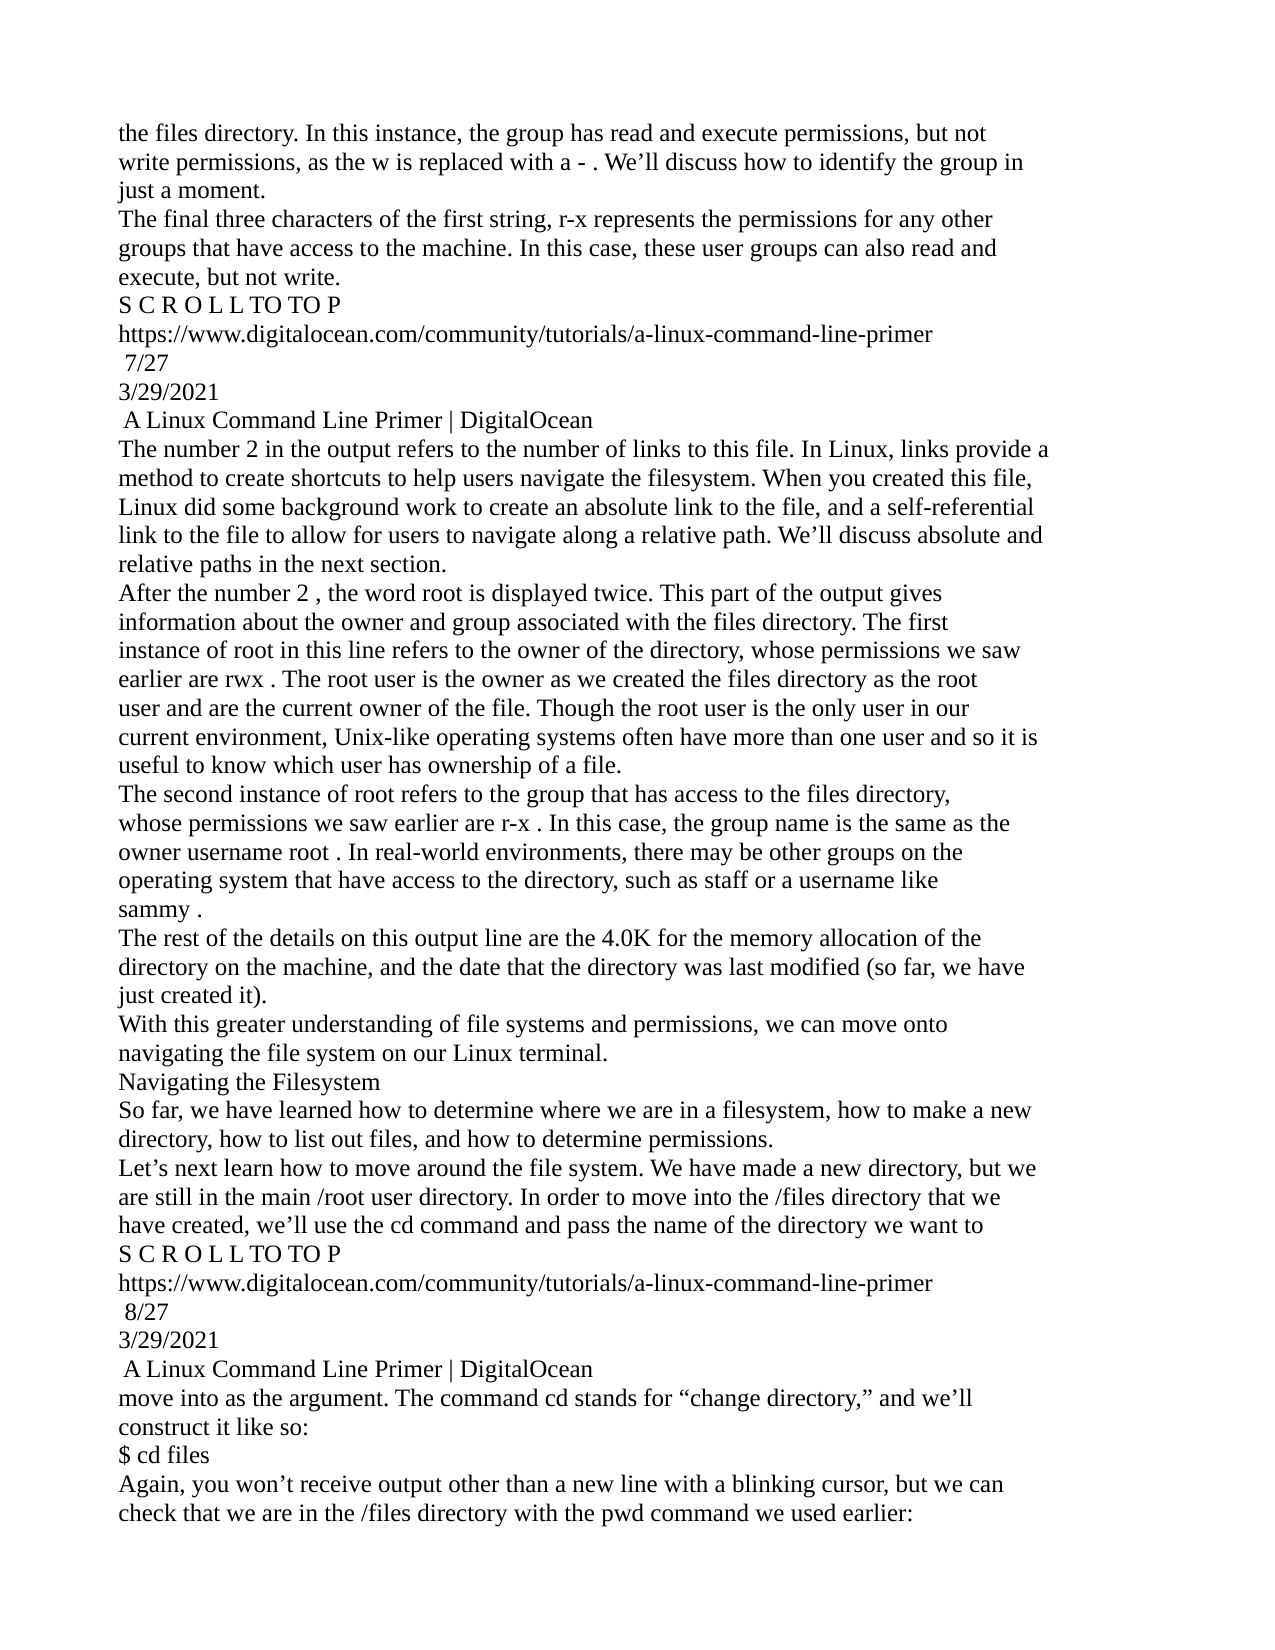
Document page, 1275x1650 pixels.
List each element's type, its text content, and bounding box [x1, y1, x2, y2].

text owner username root . In real-world environments, there may be other groups on the [118, 837, 1157, 866]
text write permissions, as the w is replaced with a - . We’ll discuss how to identify the group in [118, 147, 1157, 176]
text relative paths in the next section. [118, 549, 1157, 578]
text current environment, Unix-like operating systems often have more than one user and so it is [118, 722, 1157, 751]
text https://www.digitalocean.com/community/tutorials/a-linux-command-line-primer [118, 1268, 1157, 1297]
text $ cd files [118, 1441, 1157, 1469]
text Linux did some background work to create an absolute link to the file, and a self-referential [118, 492, 1157, 521]
text user and are the current owner of the file. Though the root user is the only user in our [118, 693, 1157, 722]
text A Linux Command Line Primer | DigitalOcean [118, 1354, 1157, 1383]
text Let’s next learn how to move around the file system. We have made a new directory, but we [118, 1153, 1157, 1182]
text 7/27 [118, 348, 1157, 377]
text So far, we have learned how to determine where we are in a filesystem, how to make a new [118, 1096, 1157, 1124]
text move into as the argument. The command cd stands for “change directory,” and we’ll [118, 1383, 1157, 1412]
text 8/27 [118, 1297, 1157, 1326]
text groups that have access to the machine. In this case, these user groups can also read and [118, 233, 1157, 262]
text navigating the file system on our Linux terminal. [118, 1038, 1157, 1067]
text directory on the machine, and the date that the directory was last modified (so far, we have [118, 952, 1157, 981]
text S C R O L L TO TO P [118, 291, 1157, 319]
text operating system that have access to the directory, such as staff or a username like [118, 866, 1157, 894]
text directory, how to list out files, and how to determine permissions. [118, 1124, 1157, 1153]
text Navigating the Filesystem [118, 1067, 1157, 1096]
text the files directory. In this instance, the group has read and execute permissions, but not [118, 118, 1157, 147]
text 3/29/2021 [118, 377, 1157, 406]
text link to the file to allow for users to navigate along a relative path. We’ll discuss absolute and [118, 521, 1157, 549]
text check that we are in the /files directory with the pwd command we used earlier: [118, 1498, 1157, 1527]
text 3/29/2021 [118, 1326, 1157, 1354]
text With this greater understanding of file systems and permissions, we can move onto [118, 1009, 1157, 1038]
text The final three characters of the first string, r-x represents the permissions for any other [118, 204, 1157, 233]
text have created, we’ll use the cd command and pass the name of the directory we want to [118, 1211, 1157, 1239]
text execute, but not write. [118, 262, 1157, 291]
text sammy . [118, 894, 1157, 923]
text The second instance of root refers to the group that has access to the files directory, [118, 779, 1157, 808]
text construct it like so: [118, 1412, 1157, 1441]
text After the number 2 , the word root is displayed twice. This part of the output gives [118, 578, 1157, 607]
text whose permissions we saw earlier are r-x . In this case, the group name is the same as the [118, 808, 1157, 837]
text Again, you won’t receive output other than a new line with a blinking cursor, but we can [118, 1469, 1157, 1498]
text earlier are rwx . The root user is the owner as we created the files directory as the root [118, 664, 1157, 693]
text The rest of the details on this output line are the 4.0K for the memory allocation of the [118, 923, 1157, 952]
text S C R O L L TO TO P [118, 1239, 1157, 1268]
text The number 2 in the output refers to the number of links to this file. In Linux, links provide a [118, 434, 1157, 463]
text method to create shortcuts to help users navigate the filesystem. When you created this file, [118, 463, 1157, 492]
text just created it). [118, 981, 1157, 1009]
text A Linux Command Line Primer | DigitalOcean [118, 406, 1157, 434]
text are still in the main /root user directory. In order to move into the /files directory that we [118, 1182, 1157, 1211]
text useful to know which user has ownership of a file. [118, 751, 1157, 779]
text information about the owner and group associated with the files directory. The first [118, 607, 1157, 636]
text just a moment. [118, 176, 1157, 204]
text https://www.digitalocean.com/community/tutorials/a-linux-command-line-primer [118, 319, 1157, 348]
text instance of root in this line refers to the owner of the directory, whose permissions we saw [118, 636, 1157, 664]
